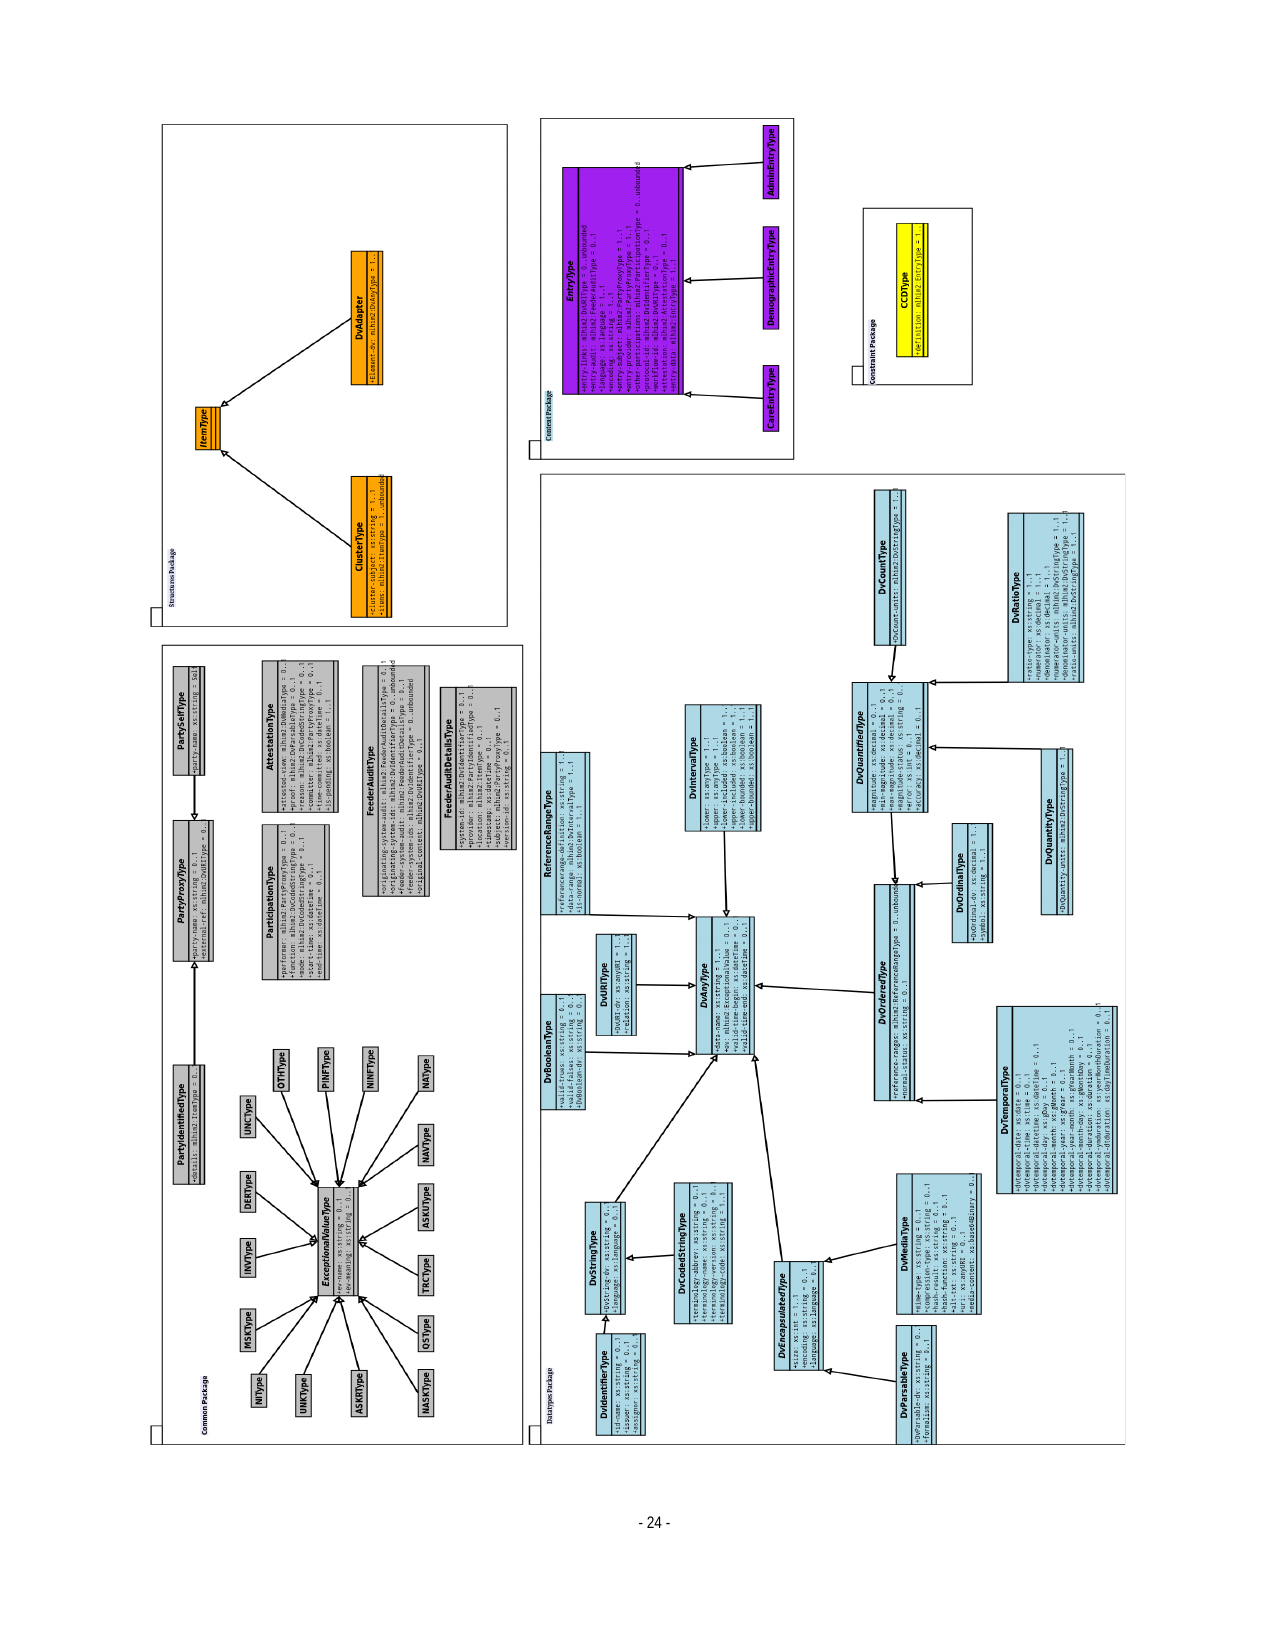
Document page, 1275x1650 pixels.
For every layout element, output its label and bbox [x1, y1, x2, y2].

picture [150, 118, 1125, 1445]
